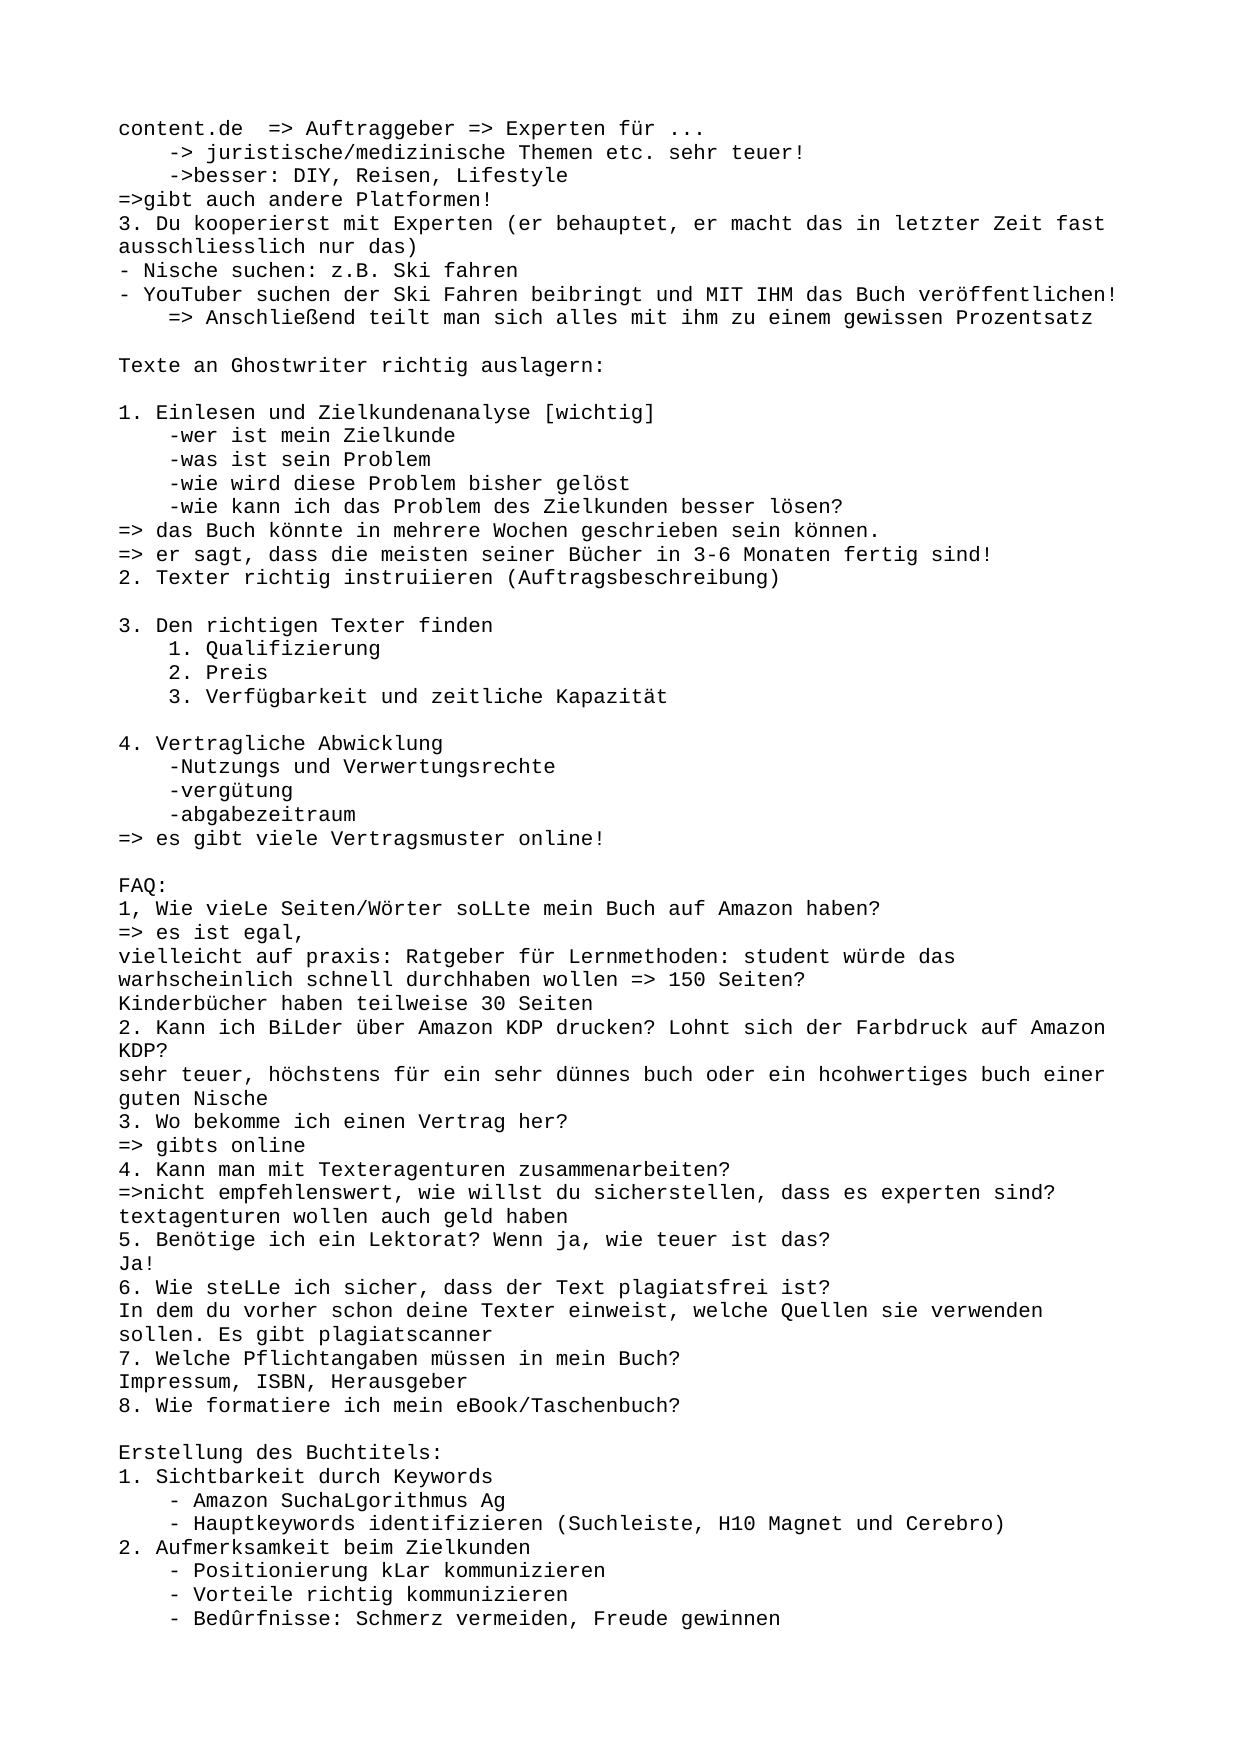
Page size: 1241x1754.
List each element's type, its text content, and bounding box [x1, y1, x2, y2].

text -> juristische/medizinische Themen etc. sehr teuer! [118, 142, 1122, 165]
text - YouTuber suchen der Ski Fahren beibringt und MIT IHM das Buch veröffentlichen! [118, 284, 1122, 307]
text => er sagt, dass die meisten seiner Bücher in 3-6 Monaten fertig sind! [118, 544, 1122, 567]
text 3. Du kooperierst mit Experten (er behauptet, er macht das in letzter Zeit fast ausschliesslich nur das) [118, 213, 1122, 260]
text -vergütung [118, 780, 1122, 804]
text - Amazon SuchaLgorithmus Ag [118, 1489, 1122, 1513]
text vielleicht auf praxis: Ratgeber für Lernmethoden: student würde das warhscheinlich schnell durchhaben wollen => 150 Seiten? [118, 946, 1122, 993]
text 3. Verfügbarkeit und zeitliche Kapazität [118, 686, 1122, 709]
text 1. Einlesen und Zielkundenanalyse [wichtig] [118, 402, 1122, 426]
text Impressum, ISBN, Herausgeber [118, 1371, 1122, 1395]
text 3. Wo bekomme ich einen Vertrag her? [118, 1111, 1122, 1135]
text -wer ist mein Zielkunde [118, 426, 1122, 449]
text - Positionierung kLar kommunizieren [118, 1561, 1122, 1584]
text 1, Wie vieLe Seiten/Wörter soLLte mein Buch auf Amazon haben? [118, 898, 1122, 922]
text -wie wird diese Problem bisher gelöst [118, 473, 1122, 496]
text => es gibt viele Vertragsmuster online! [118, 827, 1122, 851]
text content.de => Auftraggeber => Experten für ... [118, 118, 1122, 142]
text 4. Vertragliche Abwicklung [118, 733, 1122, 757]
text - Hauptkeywords identifizieren (Suchleiste, H10 Magnet und Cerebro) [118, 1513, 1122, 1537]
text => gibts online [118, 1135, 1122, 1158]
text 2. Texter richtig instruiieren (Auftragsbeschreibung) [118, 567, 1122, 591]
text 2. Aufmerksamkeit beim Zielkunden [118, 1537, 1122, 1561]
text 8. Wie formatiere ich mein eBook/Taschenbuch? [118, 1395, 1122, 1419]
text 6. Wie steLLe ich sicher, dass der Text plagiatsfrei ist? [118, 1277, 1122, 1300]
text -Nutzungs und Verwertungsrechte [118, 757, 1122, 780]
text 2. Kann ich BiLder über Amazon KDP drucken? Lohnt sich der Farbdruck auf Amazon KDP? [118, 1017, 1122, 1064]
text - Bedûrfnisse: Schmerz vermeiden, Freude gewinnen [118, 1608, 1122, 1631]
text 5. Benötige ich ein Lektorat? Wenn ja, wie teuer ist das? [118, 1229, 1122, 1253]
text Texte an Ghostwriter richtig auslagern: [118, 354, 1122, 378]
text => das Buch könnte in mehrere Wochen geschrieben sein können. [118, 520, 1122, 544]
text FAQ: [118, 875, 1122, 898]
text 4. Kann man mit Texteragenturen zusammenarbeiten? [118, 1158, 1122, 1182]
text 2. Preis [118, 662, 1122, 686]
text Erstellung des Buchtitels: [118, 1442, 1122, 1466]
text 1. Qualifizierung [118, 638, 1122, 662]
text Ja! [118, 1253, 1122, 1277]
text - Vorteile richtig kommunizieren [118, 1584, 1122, 1608]
text 3. Den richtigen Texter finden [118, 615, 1122, 638]
text Kinderbücher haben teilweise 30 Seiten [118, 993, 1122, 1017]
text -was ist sein Problem [118, 449, 1122, 473]
text => es ist egal, [118, 922, 1122, 946]
text In dem du vorher schon deine Texter einweist, welche Quellen sie verwenden sollen. Es gibt plagiatscanner [118, 1300, 1122, 1348]
text sehr teuer, höchstens für ein sehr dünnes buch oder ein hcohwertiges buch einer guten Nische [118, 1064, 1122, 1111]
text ->besser: DIY, Reisen, Lifestyle [118, 165, 1122, 189]
text 7. Welche Pflichtangaben müssen in mein Buch? [118, 1348, 1122, 1371]
text => Anschließend teilt man sich alles mit ihm zu einem gewissen Prozentsatz [118, 307, 1122, 331]
text -wie kann ich das Problem des Zielkunden besser lösen? [118, 496, 1122, 520]
text 1. Sichtbarkeit durch Keywords [118, 1466, 1122, 1489]
text - Nische suchen: z.B. Ski fahren [118, 260, 1122, 284]
text =>nicht empfehlenswert, wie willst du sicherstellen, dass es experten sind? textagenturen wollen auch geld haben [118, 1182, 1122, 1229]
text -abgabezeitraum [118, 804, 1122, 827]
text =>gibt auch andere Platformen! [118, 189, 1122, 213]
